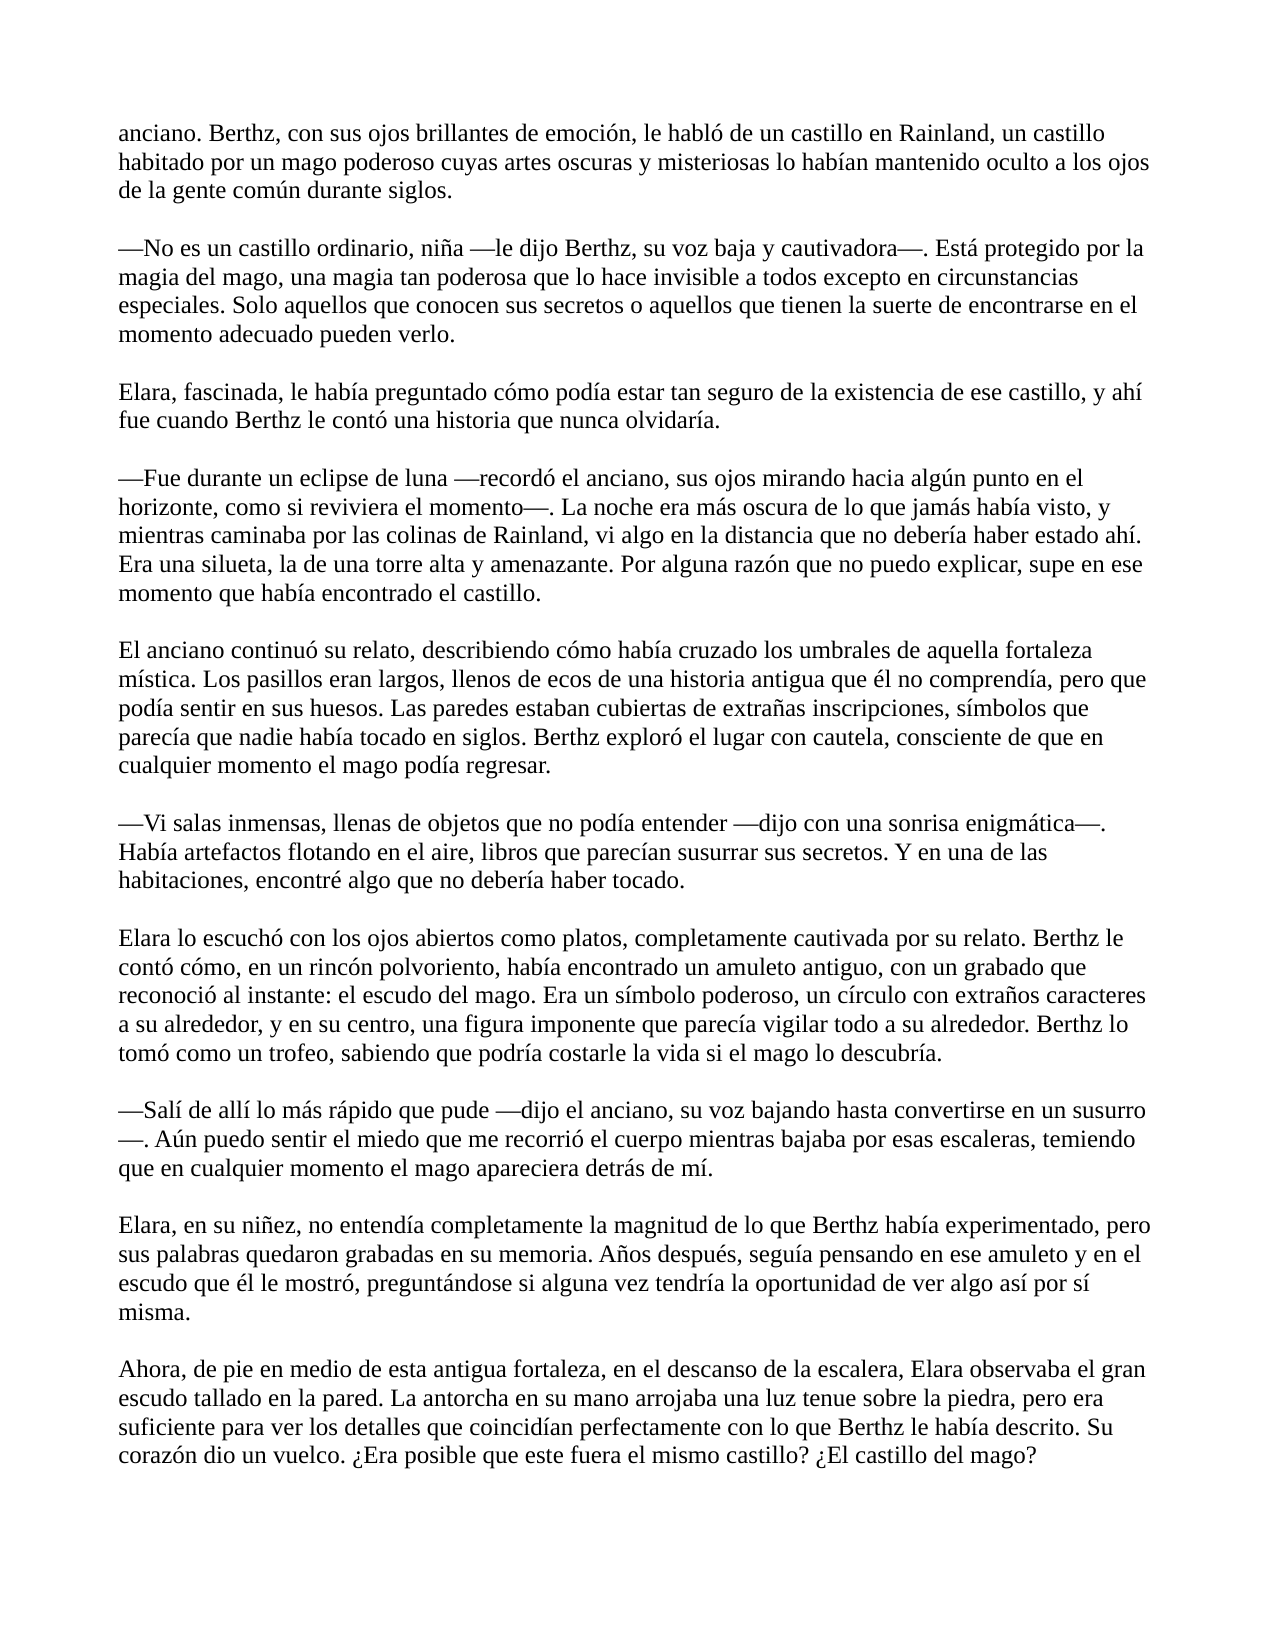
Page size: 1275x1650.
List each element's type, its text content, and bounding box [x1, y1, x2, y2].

text anciano. Berthz, con sus ojos brillantes de emoción, le habló de un castillo en Rainland, un castillo habitado por un mago poderoso cuyas artes oscuras y misteriosas lo habían mantenido oculto a los ojos de la gente común durante siglos. [118, 118, 1157, 204]
text —Salí de allí lo más rápido que pude —dijo el anciano, su voz bajando hasta convertirse en un susurro—. Aún puedo sentir el miedo que me recorrió el cuerpo mientras bajaba por esas escaleras, temiendo que en cualquier momento el mago apareciera detrás de mí. [118, 1096, 1157, 1182]
text Elara, en su niñez, no entendía completamente la magnitud de lo que Berthz había experimentado, pero sus palabras quedaron grabadas en su memoria. Años después, seguía pensando en ese amuleto y en el escudo que él le mostró, preguntándose si alguna vez tendría la oportunidad de ver algo así por sí misma. [118, 1211, 1157, 1326]
text Ahora, de pie en medio de esta antigua fortaleza, en el descanso de la escalera, Elara observaba el gran escudo tallado en la pared. La antorcha en su mano arrojaba una luz tenue sobre la piedra, pero era suficiente para ver los detalles que coincidían perfectamente con lo que Berthz le había descrito. Su corazón dio un vuelco. ¿Era posible que este fuera el mismo castillo? ¿El castillo del mago? [118, 1354, 1157, 1469]
text Elara lo escuchó con los ojos abiertos como platos, completamente cautivada por su relato. Berthz le contó cómo, en un rincón polvoriento, había encontrado un amuleto antiguo, con un grabado que reconoció al instante: el escudo del mago. Era un símbolo poderoso, un círculo con extraños caracteres a su alrededor, y en su centro, una figura imponente que parecía vigilar todo a su alrededor. Berthz lo tomó como un trofeo, sabiendo que podría costarle la vida si el mago lo descubría. [118, 923, 1157, 1067]
text —Fue durante un eclipse de luna —recordó el anciano, sus ojos mirando hacia algún punto en el horizonte, como si reviviera el momento—. La noche era más oscura de lo que jamás había visto, y mientras caminaba por las colinas de Rainland, vi algo en la distancia que no debería haber estado ahí. Era una silueta, la de una torre alta y amenazante. Por alguna razón que no puedo explicar, supe en ese momento que había encontrado el castillo. [118, 463, 1157, 607]
text El anciano continuó su relato, describiendo cómo había cruzado los umbrales de aquella fortaleza mística. Los pasillos eran largos, llenos de ecos de una historia antigua que él no comprendía, pero que podía sentir en sus huesos. Las paredes estaban cubiertas de extrañas inscripciones, símbolos que parecía que nadie había tocado en siglos. Berthz exploró el lugar con cautela, consciente de que en cualquier momento el mago podía regresar. [118, 636, 1157, 779]
text —Vi salas inmensas, llenas de objetos que no podía entender —dijo con una sonrisa enigmática—. Había artefactos flotando en el aire, libros que parecían susurrar sus secretos. Y en una de las habitaciones, encontré algo que no debería haber tocado. [118, 808, 1157, 894]
text Elara, fascinada, le había preguntado cómo podía estar tan seguro de la existencia de ese castillo, y ahí fue cuando Berthz le contó una historia que nunca olvidaría. [118, 377, 1157, 434]
text —No es un castillo ordinario, niña —le dijo Berthz, su voz baja y cautivadora—. Está protegido por la magia del mago, una magia tan poderosa que lo hace invisible a todos excepto en circunstancias especiales. Solo aquellos que conocen sus secretos o aquellos que tienen la suerte de encontrarse en el momento adecuado pueden verlo. [118, 233, 1157, 348]
